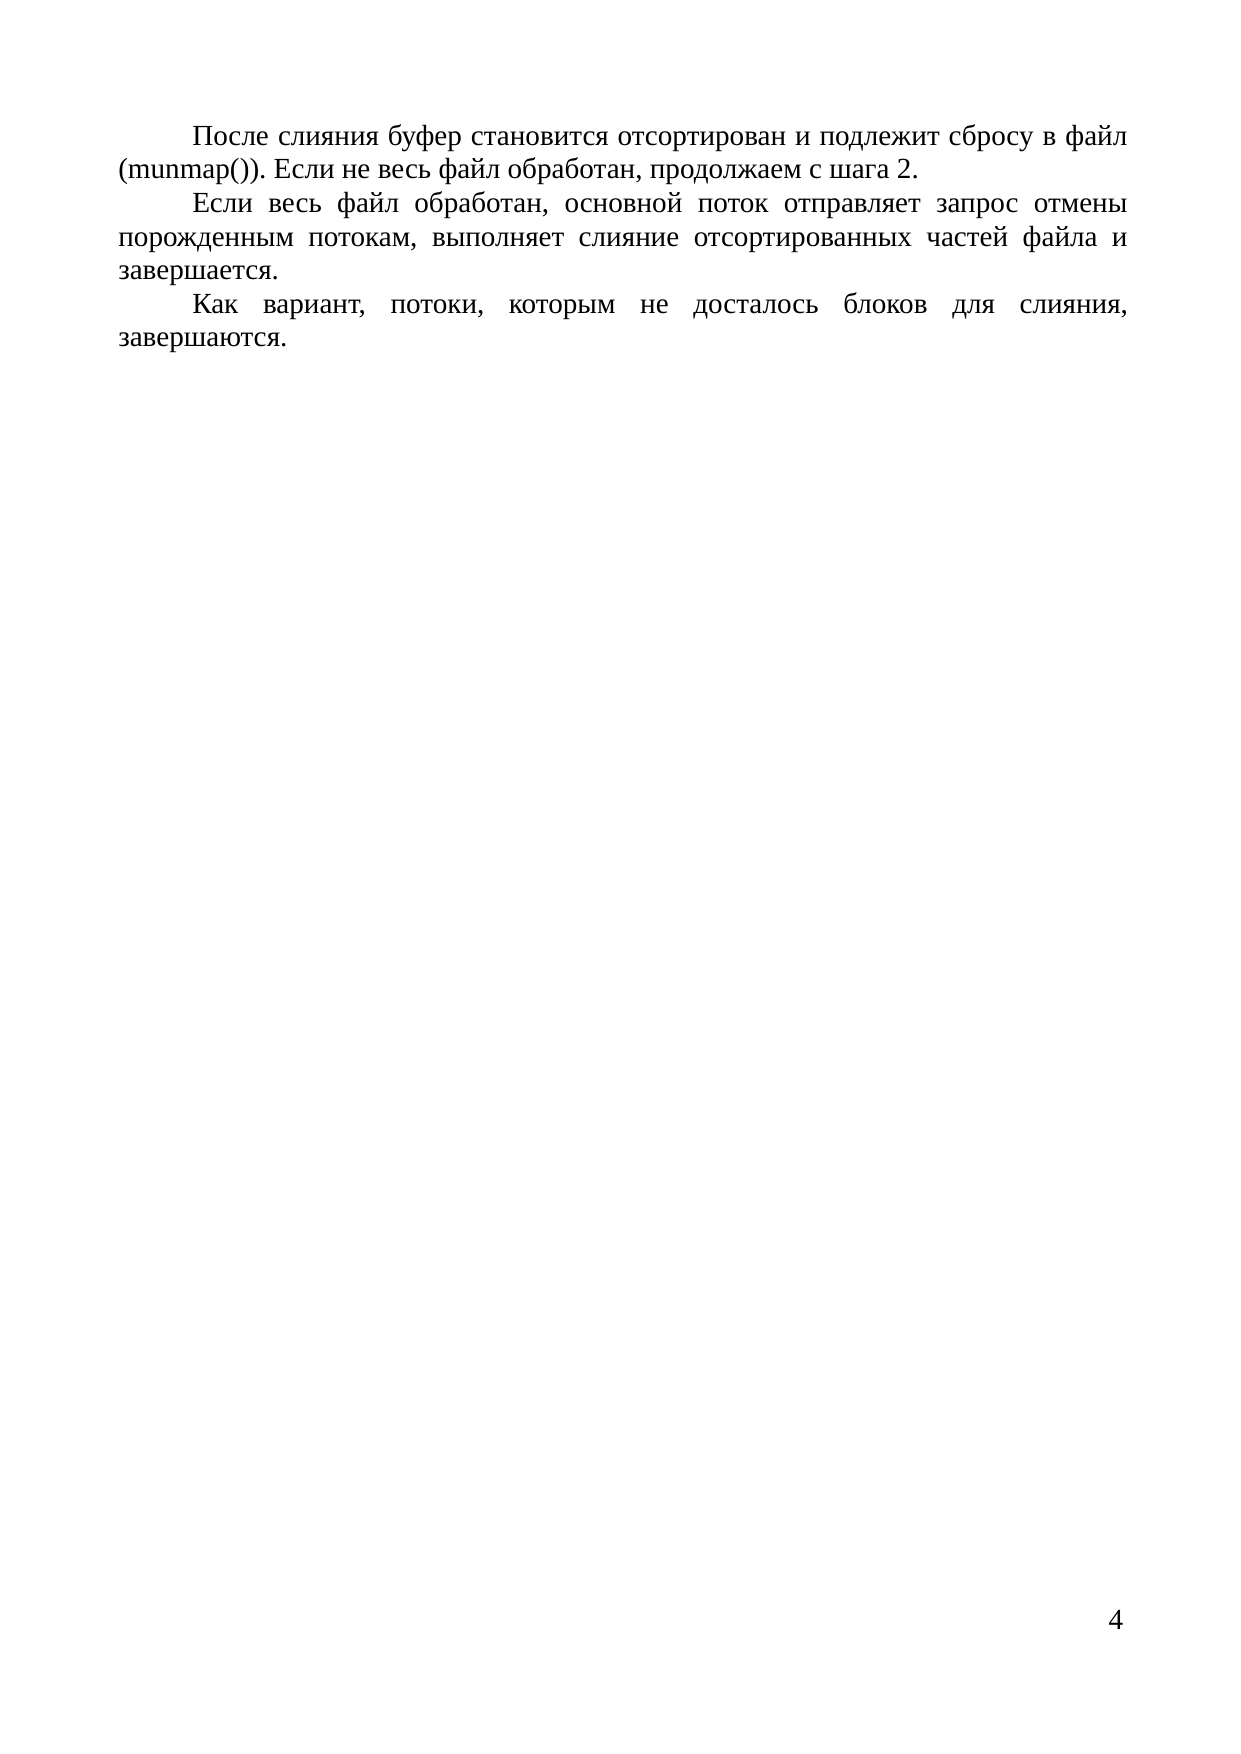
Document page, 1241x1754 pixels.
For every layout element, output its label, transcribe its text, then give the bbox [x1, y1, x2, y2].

text После слияния буфер становится отсортирован и подлежит сбросу в файл (munmap()). Если не весь файл обработан, продолжаем с шага 2. [118, 118, 1128, 185]
text Если весь файл обработан, основной поток отправляет запрос отмены порожденным потокам, выполняет слияние отсортированных частей файла и завершается. [118, 185, 1128, 286]
text Как вариант, потоки, которым не досталось блоков для слияния, завершаются. [118, 286, 1128, 353]
